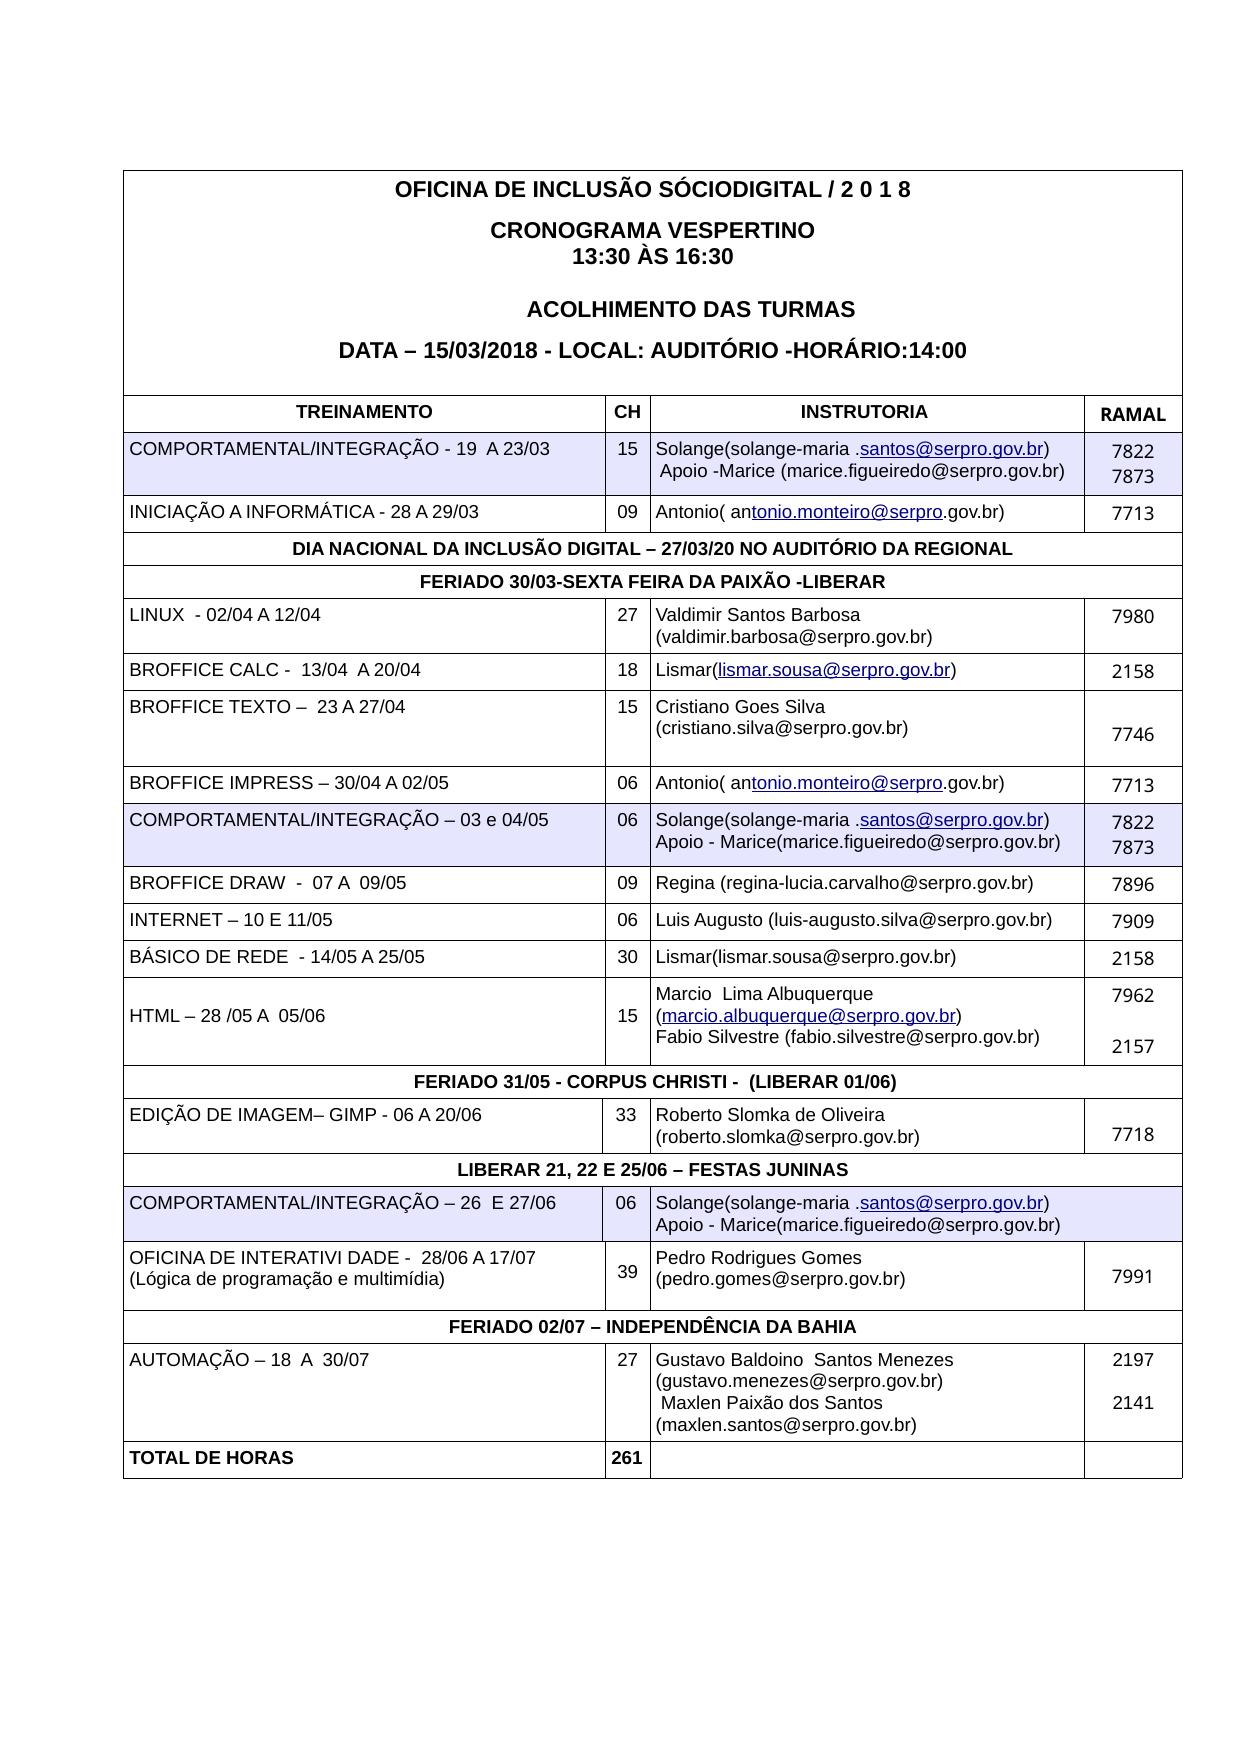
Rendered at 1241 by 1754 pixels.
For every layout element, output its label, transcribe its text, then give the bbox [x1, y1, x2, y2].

table_cell Lismar(lismar.sousa@serpro.gov.br) [651, 654, 1084, 690]
table_cell Antonio( antonio.monteiro@serpro.gov.br) [651, 767, 1084, 803]
table_cell 09 [606, 867, 650, 903]
table_cell 7713 [1085, 496, 1182, 532]
table_cell COMPORTAMENTAL/INTEGRAÇÃO – 26 E 27/06 [124, 1187, 602, 1241]
table_cell BROFFICE IMPRESS – 30/04 A 02/05 [124, 767, 605, 803]
table_cell 7718 [1085, 1099, 1182, 1153]
table_cell Roberto Slomka de Oliveira (roberto.slomka@serpro.gov.br) [651, 1099, 1084, 1153]
table_cell 06 [606, 767, 650, 803]
table_cell 7746 [1085, 691, 1182, 766]
table_cell Valdimir Santos Barbosa (valdimir.barbosa@serpro.gov.br) [651, 599, 1084, 653]
table_cell Marcio Lima Albuquerque (marcio.albuquerque@serpro.gov.br) Fabio Silvestre (fabio.silvestre@serpro.gov.br) [651, 978, 1084, 1065]
table_cell Solange(solange-maria .santos@serpro.gov.br) Apoio - Marice(marice.figueiredo@serpro.gov.br) [651, 804, 1084, 866]
table_cell INSTRUTORIA [651, 396, 1084, 432]
table_cell 18 [606, 654, 650, 690]
table_cell 2197 2141 [1085, 1344, 1182, 1441]
table_cell Regina (regina-lucia.carvalho@serpro.gov.br) [651, 867, 1084, 903]
table_cell [1085, 1442, 1182, 1478]
table_cell FERIADO 02/07 – INDEPENDÊNCIA DA BAHIA [124, 1311, 1182, 1343]
table_cell BROFFICE CALC - 13/04 A 20/04 [124, 654, 605, 690]
table_cell CH [606, 396, 650, 432]
table_cell [651, 1442, 1084, 1478]
table_cell AUTOMAÇÃO – 18 A 30/07 [124, 1344, 605, 1441]
table_cell 7713 [1085, 767, 1182, 803]
table_cell HTML – 28 /05 A 05/06 [124, 978, 605, 1065]
table_cell 30 [606, 941, 650, 977]
table_cell BÁSICO DE REDE - 14/05 A 25/05 [124, 941, 605, 977]
table_cell 15 [606, 978, 650, 1065]
table_cell 27 [606, 599, 650, 653]
table_cell 7991 [1085, 1242, 1182, 1310]
table_cell Luis Augusto (luis-augusto.silva@serpro.gov.br) [651, 904, 1084, 940]
table_cell 06 [603, 1187, 650, 1241]
table_cell LINUX - 02/04 A 12/04 [124, 599, 605, 653]
table_cell LIBERAR 21, 22 E 25/06 – FESTAS JUNINAS [124, 1154, 1182, 1186]
table_cell 06 [606, 904, 650, 940]
table_cell BROFFICE DRAW - 07 A 09/05 [124, 867, 605, 903]
table_cell 39 [606, 1242, 650, 1310]
table_cell Antonio( antonio.monteiro@serpro.gov.br) [651, 496, 1084, 532]
table_cell Lismar(lismar.sousa@serpro.gov.br) [651, 941, 1084, 977]
table_cell 7822 7873 [1085, 804, 1182, 866]
table_cell 33 [603, 1099, 650, 1153]
table_cell FERIADO 31/05 - CORPUS CHRISTI - (LIBERAR 01/06) [124, 1066, 1182, 1098]
table_cell FERIADO 30/03-SEXTA FEIRA DA PAIXÃO -LIBERAR [124, 566, 1182, 598]
table_header OFICINA DE INCLUSÃO SÓCIODIGITAL / 2 0 1 8 CRONOGRAMA VESPERTINO 13:30 ÀS 16:30 ACOLHIMENTO DAS TURMAS DATA – 15/03/2018 - LOCAL: AUDITÓRIO -HORÁRIO:14:00 [124, 171, 1182, 395]
table_cell TREINAMENTO [124, 396, 605, 432]
table_cell 261 [606, 1442, 650, 1478]
table_cell 7896 [1085, 867, 1182, 903]
table_cell 09 [606, 496, 650, 532]
table_cell Pedro Rodrigues Gomes (pedro.gomes@serpro.gov.br) [651, 1242, 1084, 1310]
table_cell Cristiano Goes Silva (cristiano.silva@serpro.gov.br) [651, 691, 1084, 766]
table_cell RAMAL [1085, 396, 1182, 432]
table_cell 15 [606, 691, 650, 766]
table_cell Solange(solange-maria .santos@serpro.gov.br) Apoio - Marice(marice.figueiredo@serpro.gov.br) [651, 1187, 1182, 1241]
table_cell DIA NACIONAL DA INCLUSÃO DIGITAL – 27/03/20 NO AUDITÓRIO DA REGIONAL [124, 533, 1182, 565]
table_cell Solange(solange-maria .santos@serpro.gov.br) Apoio -Marice (marice.figueiredo@serpro.gov.br) [651, 433, 1084, 495]
table_cell 7909 [1085, 904, 1182, 940]
table_cell TOTAL DE HORAS [124, 1442, 605, 1478]
table_cell 7822 7873 [1085, 433, 1182, 495]
table_cell COMPORTAMENTAL/INTEGRAÇÃO - 19 A 23/03 [124, 433, 605, 495]
table_cell INICIAÇÃO A INFORMÁTICA - 28 A 29/03 [124, 496, 605, 532]
table_cell BROFFICE TEXTO – 23 A 27/04 [124, 691, 605, 766]
table_cell 06 [606, 804, 650, 866]
table_cell 7980 [1085, 599, 1182, 653]
table_cell COMPORTAMENTAL/INTEGRAÇÃO – 03 e 04/05 [124, 804, 605, 866]
table_cell OFICINA DE INTERATIVI DADE - 28/06 A 17/07 (Lógica de programação e multimídia) [124, 1242, 605, 1310]
table_cell EDIÇÃO DE IMAGEM– GIMP - 06 A 20/06 [124, 1099, 602, 1153]
table_cell 2158 [1085, 654, 1182, 690]
table_cell Gustavo Baldoino Santos Menezes (gustavo.menezes@serpro.gov.br) Maxlen Paixão dos Santos (maxlen.santos@serpro.gov.br) [651, 1344, 1084, 1441]
table_cell 2158 [1085, 941, 1182, 977]
table_cell 15 [606, 433, 650, 495]
table_cell 27 [606, 1344, 650, 1441]
table_cell INTERNET – 10 E 11/05 [124, 904, 605, 940]
table_cell 7962 2157 [1085, 978, 1182, 1065]
